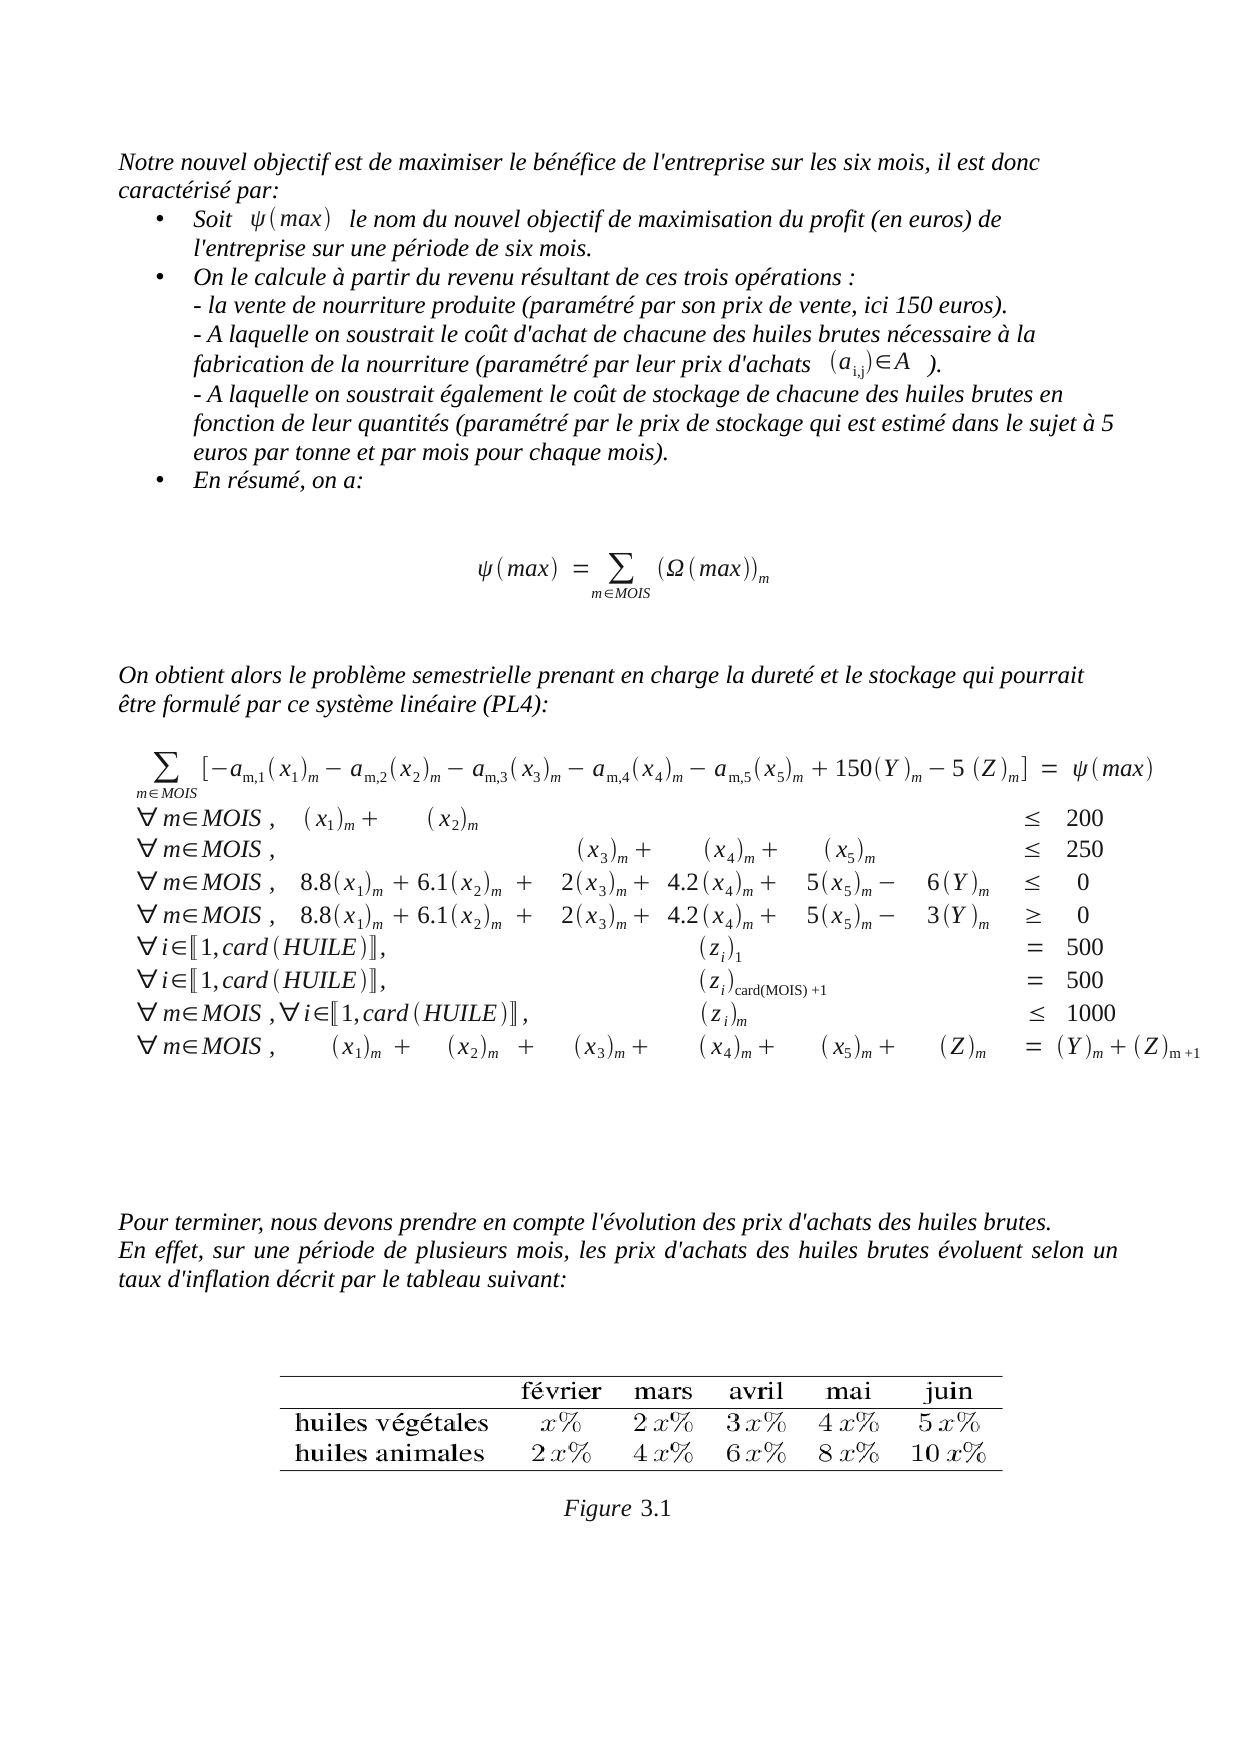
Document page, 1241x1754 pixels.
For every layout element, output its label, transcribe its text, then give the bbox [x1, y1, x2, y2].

text On obtient alors le problème semestrielle prenant en charge la dureté et le stockage qui pourrait être formulé par ce système linéaire (PL4): [118, 660, 1122, 718]
text Pour terminer, nous devons prendre en compte l'évolution des prix d'achats des huiles brutes. [118, 1092, 1122, 1235]
text En effet, sur une période de plusieurs mois, les prix d'achats des huiles brutes évoluent selon un taux d'inflation décrit par le tableau suivant: [118, 1235, 1122, 1293]
text Notre nouvel objectif est de maximiser le bénéfice de l'entreprise sur les six mois, il est donc caractérisé par: [118, 118, 1122, 204]
picture [249, 1366, 1044, 1487]
list Soitle nom du nouvel objectif de maximisation du profit (en euros) de l'entreprise sur une période de six mois. [156, 204, 1122, 262]
list En résumé, on a: [156, 466, 1122, 494]
list On le calcule à partir du revenu résultant de ces trois opérations : - la vente de nourriture produite (paramétré par son prix de vente, ici 150 euros). - A laquelle on soustrait le coût d'achat de chacune des huiles brutes nécessaire à la fabrication de la nourriture (paramétré par leur prix d'achats). - A laquelle on soustrait également le coût de stockage de chacune des huiles brutes en fonction de leur quantités (paramétré par le prix de stockage qui est estimé dans le sujet à 5 euros par tonne et par mois pour chaque mois). [156, 262, 1122, 466]
